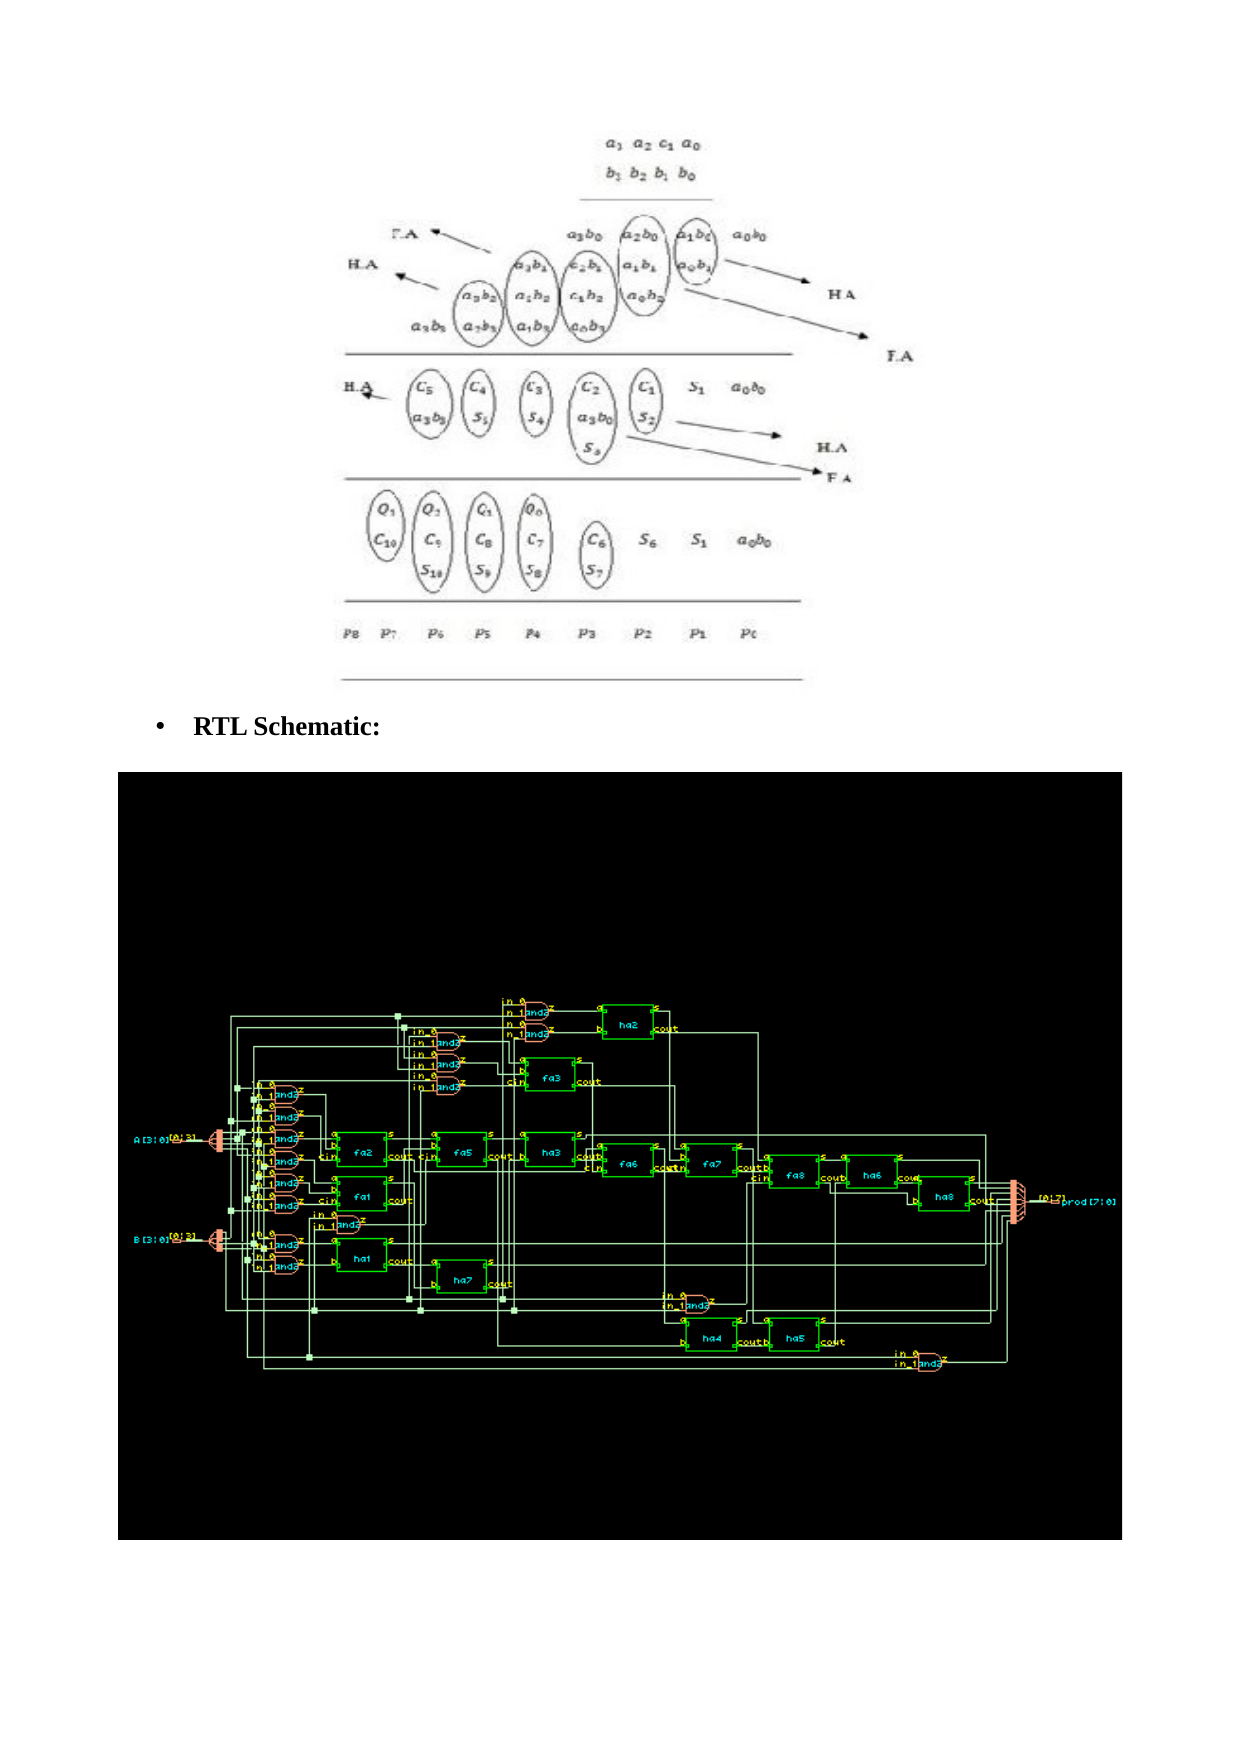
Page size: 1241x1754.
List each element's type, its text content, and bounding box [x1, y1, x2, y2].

picture [118, 772, 1123, 1540]
list RTL Schematic: [156, 710, 1122, 741]
picture [304, 118, 936, 698]
